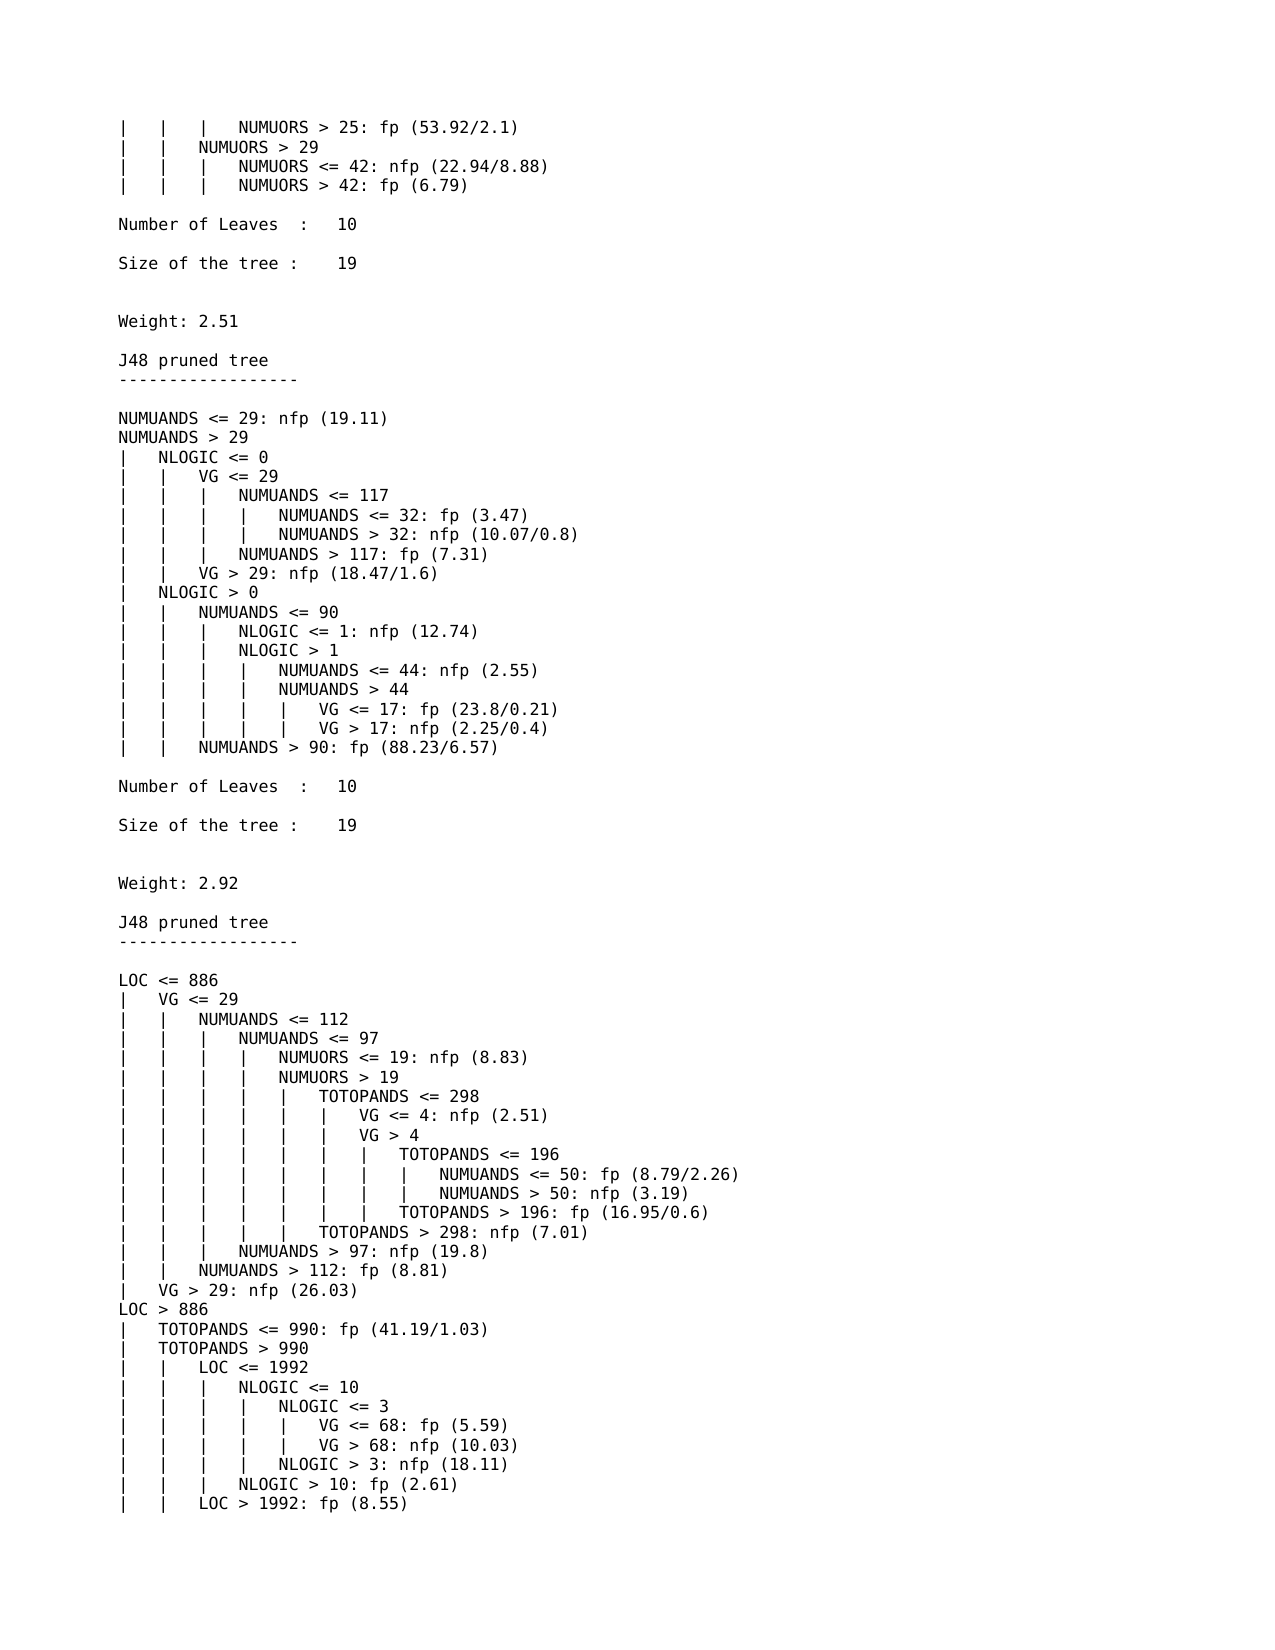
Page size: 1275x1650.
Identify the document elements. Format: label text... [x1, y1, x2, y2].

text Size of the tree : 19 [118, 254, 1157, 273]
text | | | | NUMUANDS <= 32: fp (3.47) [118, 506, 1157, 525]
text | | NUMUANDS > 112: fp (8.81) [118, 1261, 1157, 1281]
text J48 pruned tree [118, 912, 1157, 932]
text | | | | NUMUANDS > 44 [118, 680, 1157, 699]
text Weight: 2.51 [118, 312, 1157, 331]
text | NLOGIC > 0 [118, 583, 1157, 602]
text | TOTOPANDS <= 990: fp (41.19/1.03) [118, 1319, 1157, 1339]
text | | | NUMUANDS > 97: nfp (19.8) [118, 1242, 1157, 1261]
text | NLOGIC <= 0 [118, 447, 1157, 467]
text | | | NUMUANDS <= 97 [118, 1029, 1157, 1048]
text | VG <= 29 [118, 990, 1157, 1009]
text | | NUMUANDS > 90: fp (88.23/6.57) [118, 738, 1157, 757]
text | | | | | | VG > 4 [118, 1126, 1157, 1145]
text | | | | NUMUANDS <= 44: nfp (2.55) [118, 661, 1157, 680]
text ------------------ [118, 370, 1157, 389]
text | | NUMUANDS <= 112 [118, 1009, 1157, 1029]
text Number of Leaves : 10 [118, 215, 1157, 234]
text | | | | NLOGIC > 3: nfp (18.11) [118, 1455, 1157, 1474]
text J48 pruned tree [118, 351, 1157, 370]
text ------------------ [118, 932, 1157, 951]
text | | | NLOGIC > 1 [118, 641, 1157, 661]
text | | | | NUMUORS > 19 [118, 1067, 1157, 1087]
text | | | | | | | TOTOPANDS > 196: fp (16.95/0.6) [118, 1203, 1157, 1222]
text | | | | | VG <= 68: fp (5.59) [118, 1416, 1157, 1436]
text | | | | | | | TOTOPANDS <= 196 [118, 1145, 1157, 1164]
text | | | NLOGIC <= 1: nfp (12.74) [118, 622, 1157, 641]
text | | | NUMUANDS > 117: fp (7.31) [118, 544, 1157, 564]
text | | | | | VG > 68: nfp (10.03) [118, 1436, 1157, 1455]
text | | | | | VG <= 17: fp (23.8/0.21) [118, 699, 1157, 719]
text | | | NUMUORS > 42: fp (6.79) [118, 176, 1157, 196]
text | | | NUMUORS <= 42: nfp (22.94/8.88) [118, 157, 1157, 176]
text Weight: 2.92 [118, 874, 1157, 893]
text | VG > 29: nfp (26.03) [118, 1281, 1157, 1300]
text LOC <= 886 [118, 971, 1157, 990]
text | | | | NUMUANDS > 32: nfp (10.07/0.8) [118, 525, 1157, 544]
text | | VG <= 29 [118, 467, 1157, 486]
text | | | | | TOTOPANDS <= 298 [118, 1087, 1157, 1106]
text | | | | NUMUORS <= 19: nfp (8.83) [118, 1048, 1157, 1067]
text | TOTOPANDS > 990 [118, 1339, 1157, 1358]
text Number of Leaves : 10 [118, 777, 1157, 796]
text | | | | | TOTOPANDS > 298: nfp (7.01) [118, 1222, 1157, 1242]
text | | NUMUANDS <= 90 [118, 602, 1157, 622]
text | | LOC <= 1992 [118, 1358, 1157, 1377]
text | | | | | | VG <= 4: nfp (2.51) [118, 1106, 1157, 1126]
text | | | | | VG > 17: nfp (2.25/0.4) [118, 719, 1157, 738]
text | | VG > 29: nfp (18.47/1.6) [118, 564, 1157, 583]
text NUMUANDS > 29 [118, 428, 1157, 447]
text | | | NLOGIC <= 10 [118, 1377, 1157, 1397]
text LOC > 886 [118, 1300, 1157, 1319]
text | | LOC > 1992: fp (8.55) [118, 1494, 1157, 1513]
text | | | NUMUORS > 25: fp (53.92/2.1) [118, 118, 1157, 137]
text | | | | | | | | NUMUANDS > 50: nfp (3.19) [118, 1184, 1157, 1203]
text | | | | | | | | NUMUANDS <= 50: fp (8.79/2.26) [118, 1164, 1157, 1184]
text | | | NLOGIC > 10: fp (2.61) [118, 1474, 1157, 1494]
text | | | NUMUANDS <= 117 [118, 486, 1157, 506]
text Size of the tree : 19 [118, 816, 1157, 835]
text NUMUANDS <= 29: nfp (19.11) [118, 409, 1157, 428]
text | | NUMUORS > 29 [118, 137, 1157, 157]
text | | | | NLOGIC <= 3 [118, 1397, 1157, 1416]
